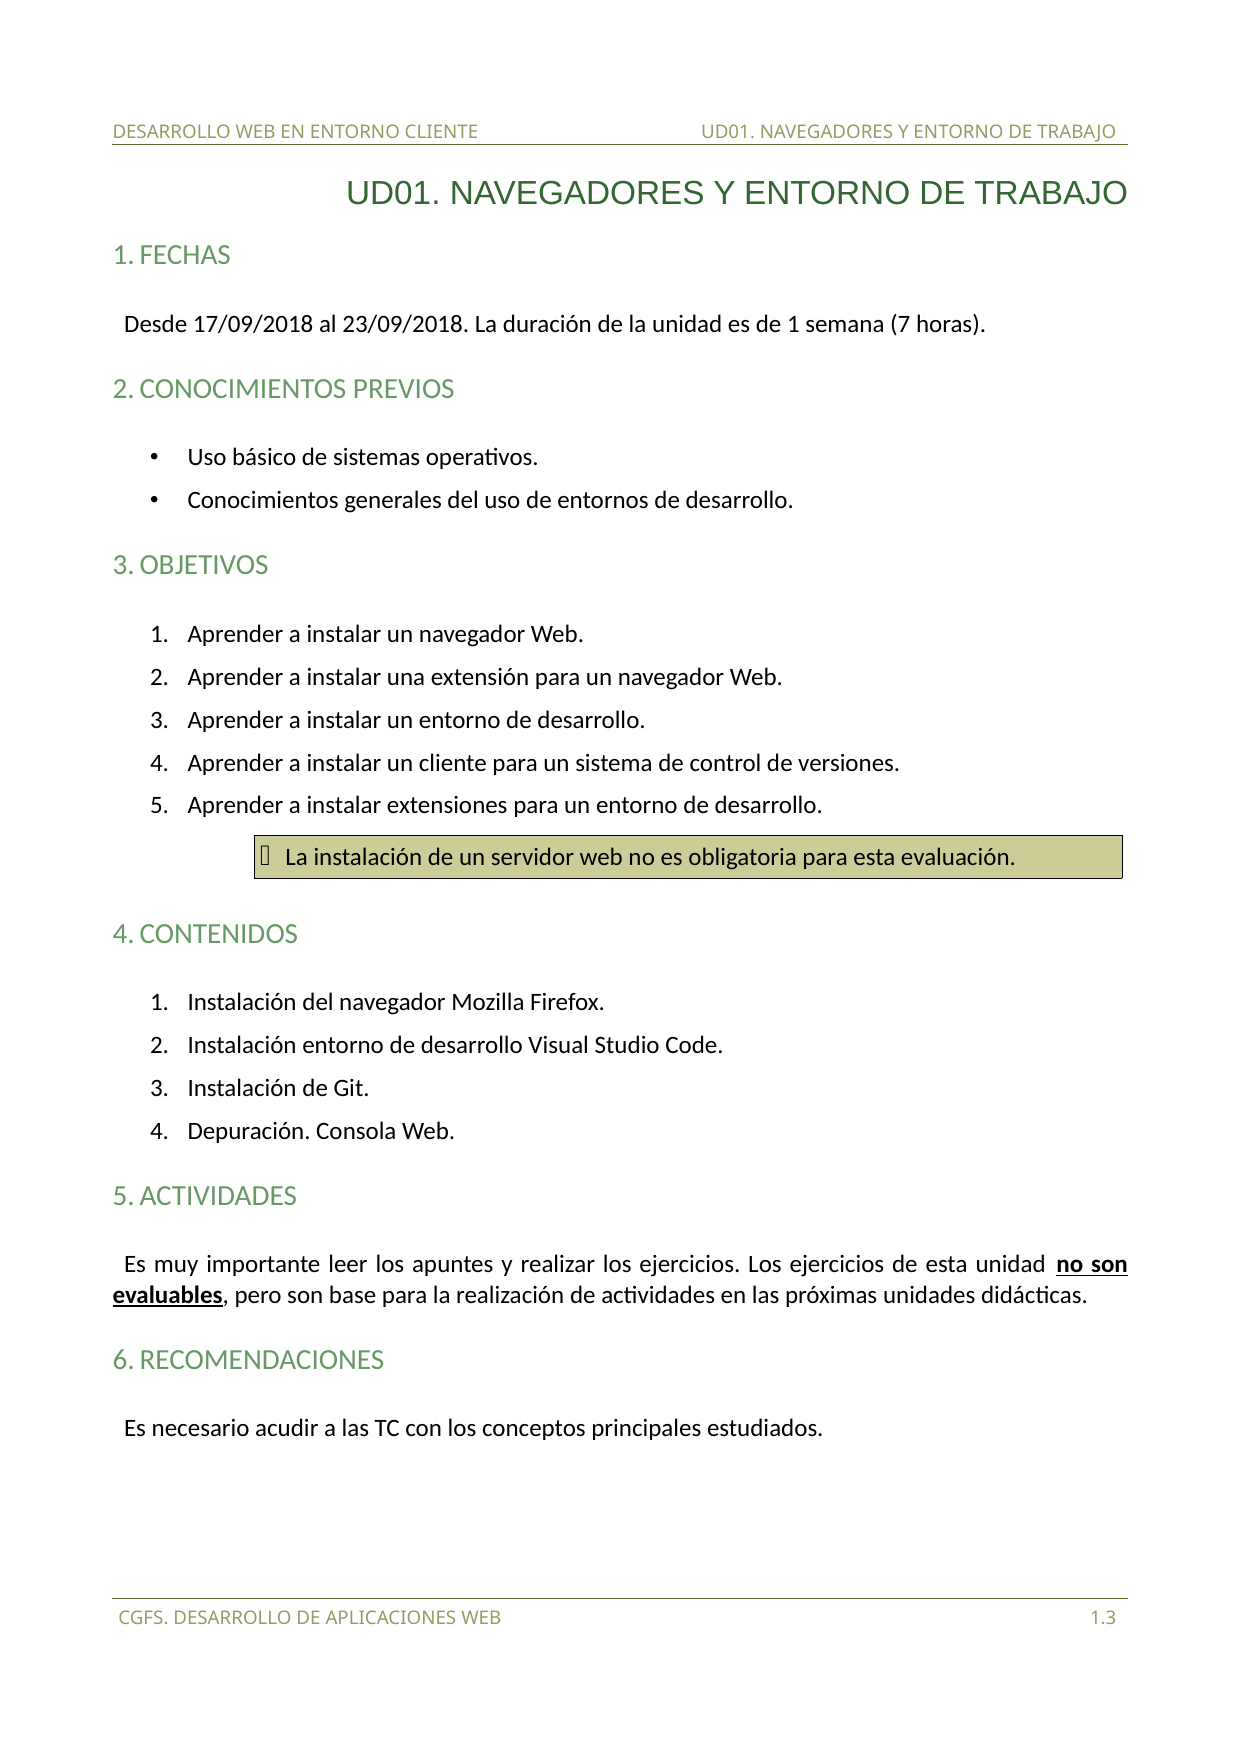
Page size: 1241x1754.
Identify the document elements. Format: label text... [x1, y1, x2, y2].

list Instalación de Git. [150, 1072, 1128, 1103]
subtitle Objetivos [112, 546, 1128, 582]
list Conocimientos generales del uso de entornos de desarrollo. [150, 484, 1128, 515]
subtitle Fechas [112, 236, 1128, 272]
text Es necesario acudir a las TC con los conceptos principales estudiados. [112, 1412, 1128, 1443]
list Instalación entorno de desarrollo Visual Studio Code. [150, 1029, 1128, 1060]
list Aprender a instalar un navegador Web. [150, 618, 1128, 648]
list Uso básico de sistemas operativos. [150, 442, 1128, 472]
list Aprender a instalar un cliente para un sistema de control de versiones. [150, 747, 1128, 777]
subtitle Actividades [112, 1177, 1128, 1212]
text Desde 17/09/2018 al 23/09/2018. La duración de la unidad es de 1 semana (7 horas). [112, 308, 1128, 339]
subtitle Contenidos [112, 915, 1128, 950]
subtitle Recomendaciones [112, 1341, 1128, 1376]
list Aprender a instalar extensiones para un entorno de desarrollo. [150, 789, 1128, 820]
list Aprender a instalar una extensión para un navegador Web. [150, 661, 1128, 691]
list Depuración. Consola Web. [150, 1115, 1128, 1146]
list  La instalación de un servidor web no es obligatoria para esta evaluación. [255, 836, 1122, 878]
text Es muy importante leer los apuntes y realizar los ejercicios. Los ejercicios de esta unidad no son evaluables, pero son base para la realización de actividades en las próximas unidades didácticas. [112, 1248, 1128, 1309]
subtitle Conocimientos previos [112, 370, 1128, 406]
list Instalación del navegador Mozilla Firefox. [150, 986, 1128, 1017]
text UD01. Navegadores y entorno de trabajo [112, 173, 1128, 212]
list Aprender a instalar un entorno de desarrollo. [150, 704, 1128, 734]
